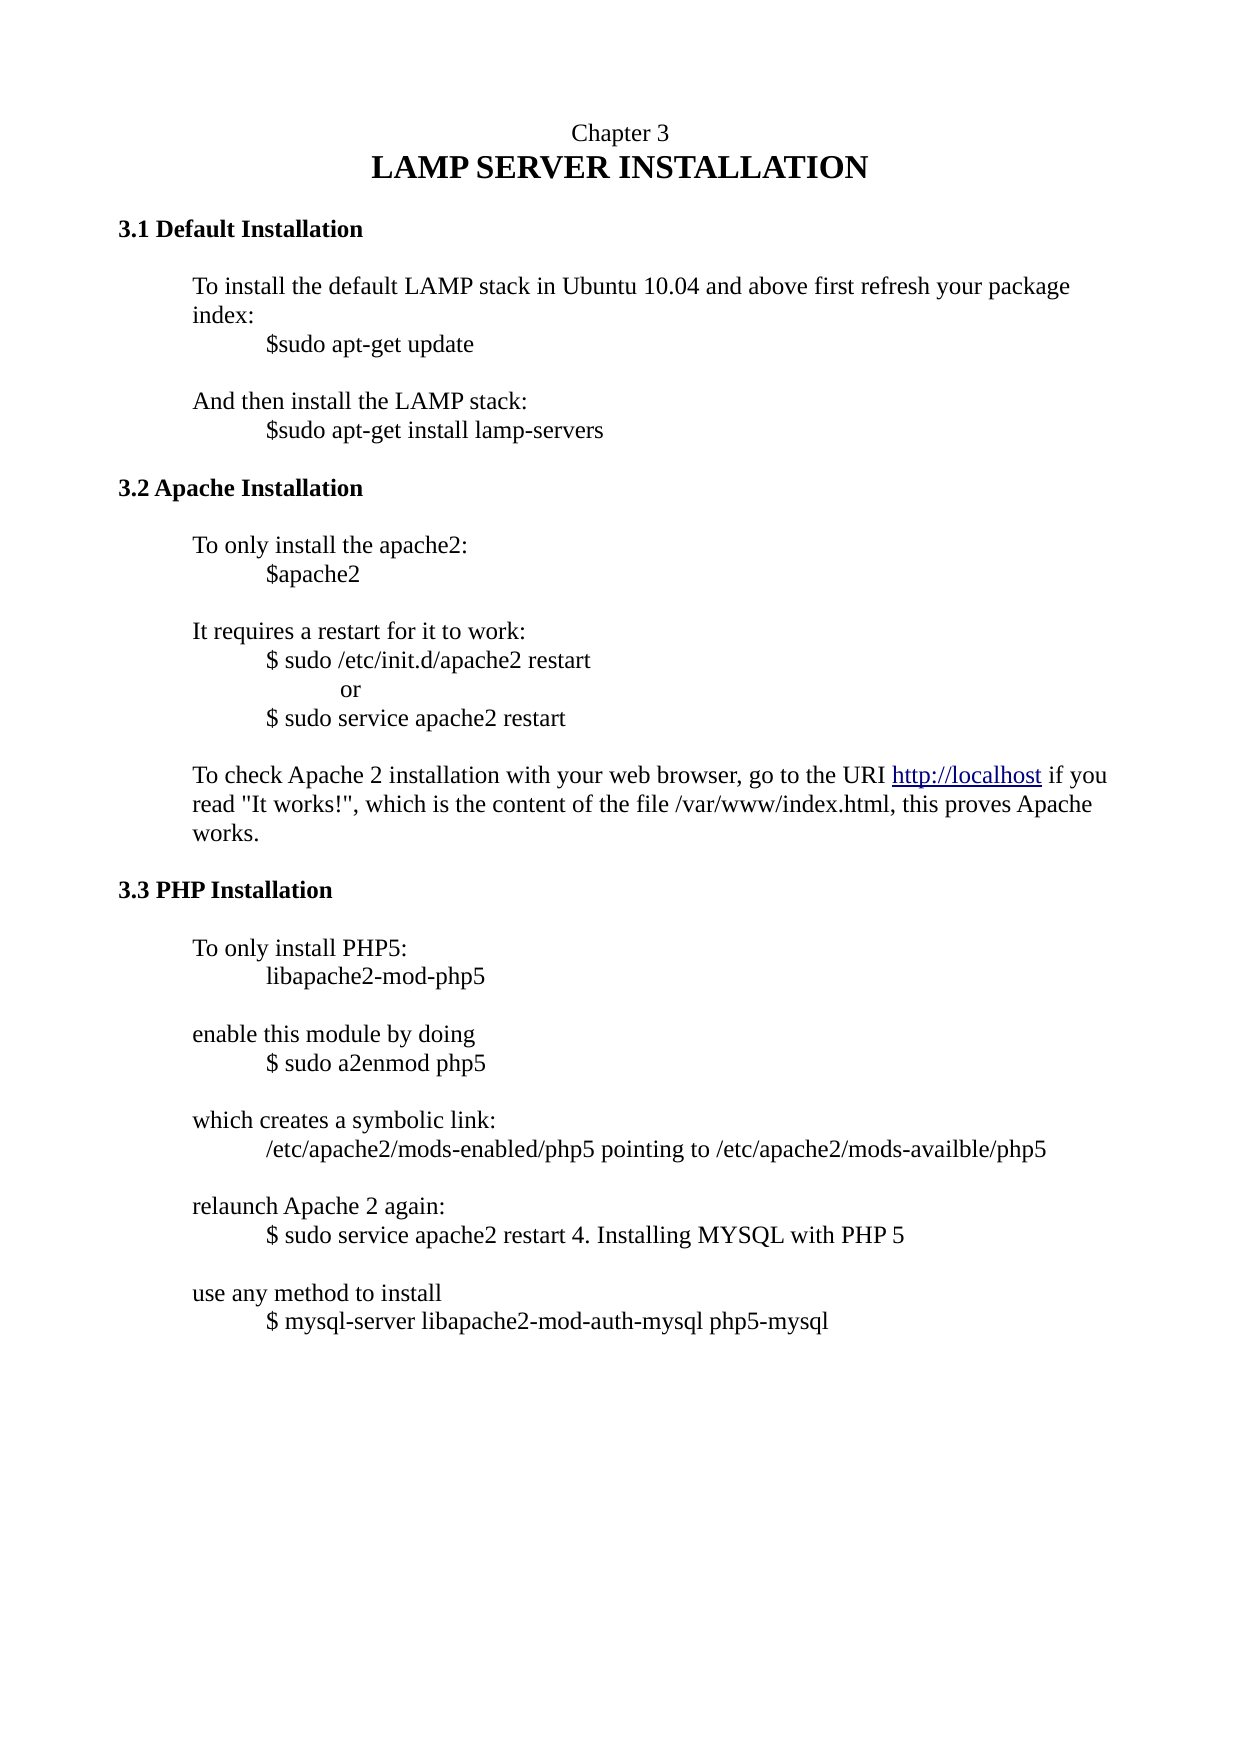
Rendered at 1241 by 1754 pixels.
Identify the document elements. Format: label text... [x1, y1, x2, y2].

text $sudo apt-get install lamp-servers [118, 415, 1122, 444]
text 3.1 Default Installation [118, 214, 1122, 243]
text To check Apache 2 installation with your web browser, go to the URI http://localhost if you read "It works!", which is the content of the file /var/www/index.html, this proves Apache works. [118, 760, 1122, 846]
text To only install the apache2: [118, 530, 1122, 559]
text which creates a symbolic link: [118, 1105, 1122, 1134]
text Chapter 3 [118, 118, 1122, 147]
text And then install the LAMP stack: [118, 386, 1122, 415]
text LAMP SERVER INSTALLATION [118, 147, 1122, 185]
text enable this module by doing [118, 1019, 1122, 1048]
text relaunch Apache 2 again: [118, 1191, 1122, 1220]
text To only install PHP5: [118, 933, 1122, 961]
text $apache2 [118, 559, 1122, 588]
text $sudo apt-get update [118, 329, 1122, 358]
text /etc/apache2/mods-enabled/php5 pointing to /etc/apache2/mods-availble/php5 [118, 1134, 1122, 1163]
text 3.2 Apache Installation [118, 473, 1122, 501]
text $ sudo service apache2 restart 4. Installing MYSQL with PHP 5 [118, 1220, 1122, 1249]
text $ sudo /etc/init.d/apache2 restart [118, 645, 1122, 674]
text use any method to install [118, 1278, 1122, 1306]
text To install the default LAMP stack in Ubuntu 10.04 and above first refresh your package index: [118, 271, 1122, 329]
text It requires a restart for it to work: [118, 616, 1122, 645]
text 3.3 PHP Installation [118, 875, 1122, 904]
text $ sudo a2enmod php5 [118, 1048, 1122, 1076]
text libapache2-mod-php5 [118, 961, 1122, 990]
text $ sudo service apache2 restart [118, 703, 1122, 731]
text $ mysql-server libapache2-mod-auth-mysql php5-mysql [118, 1306, 1122, 1335]
text or [118, 674, 1122, 703]
